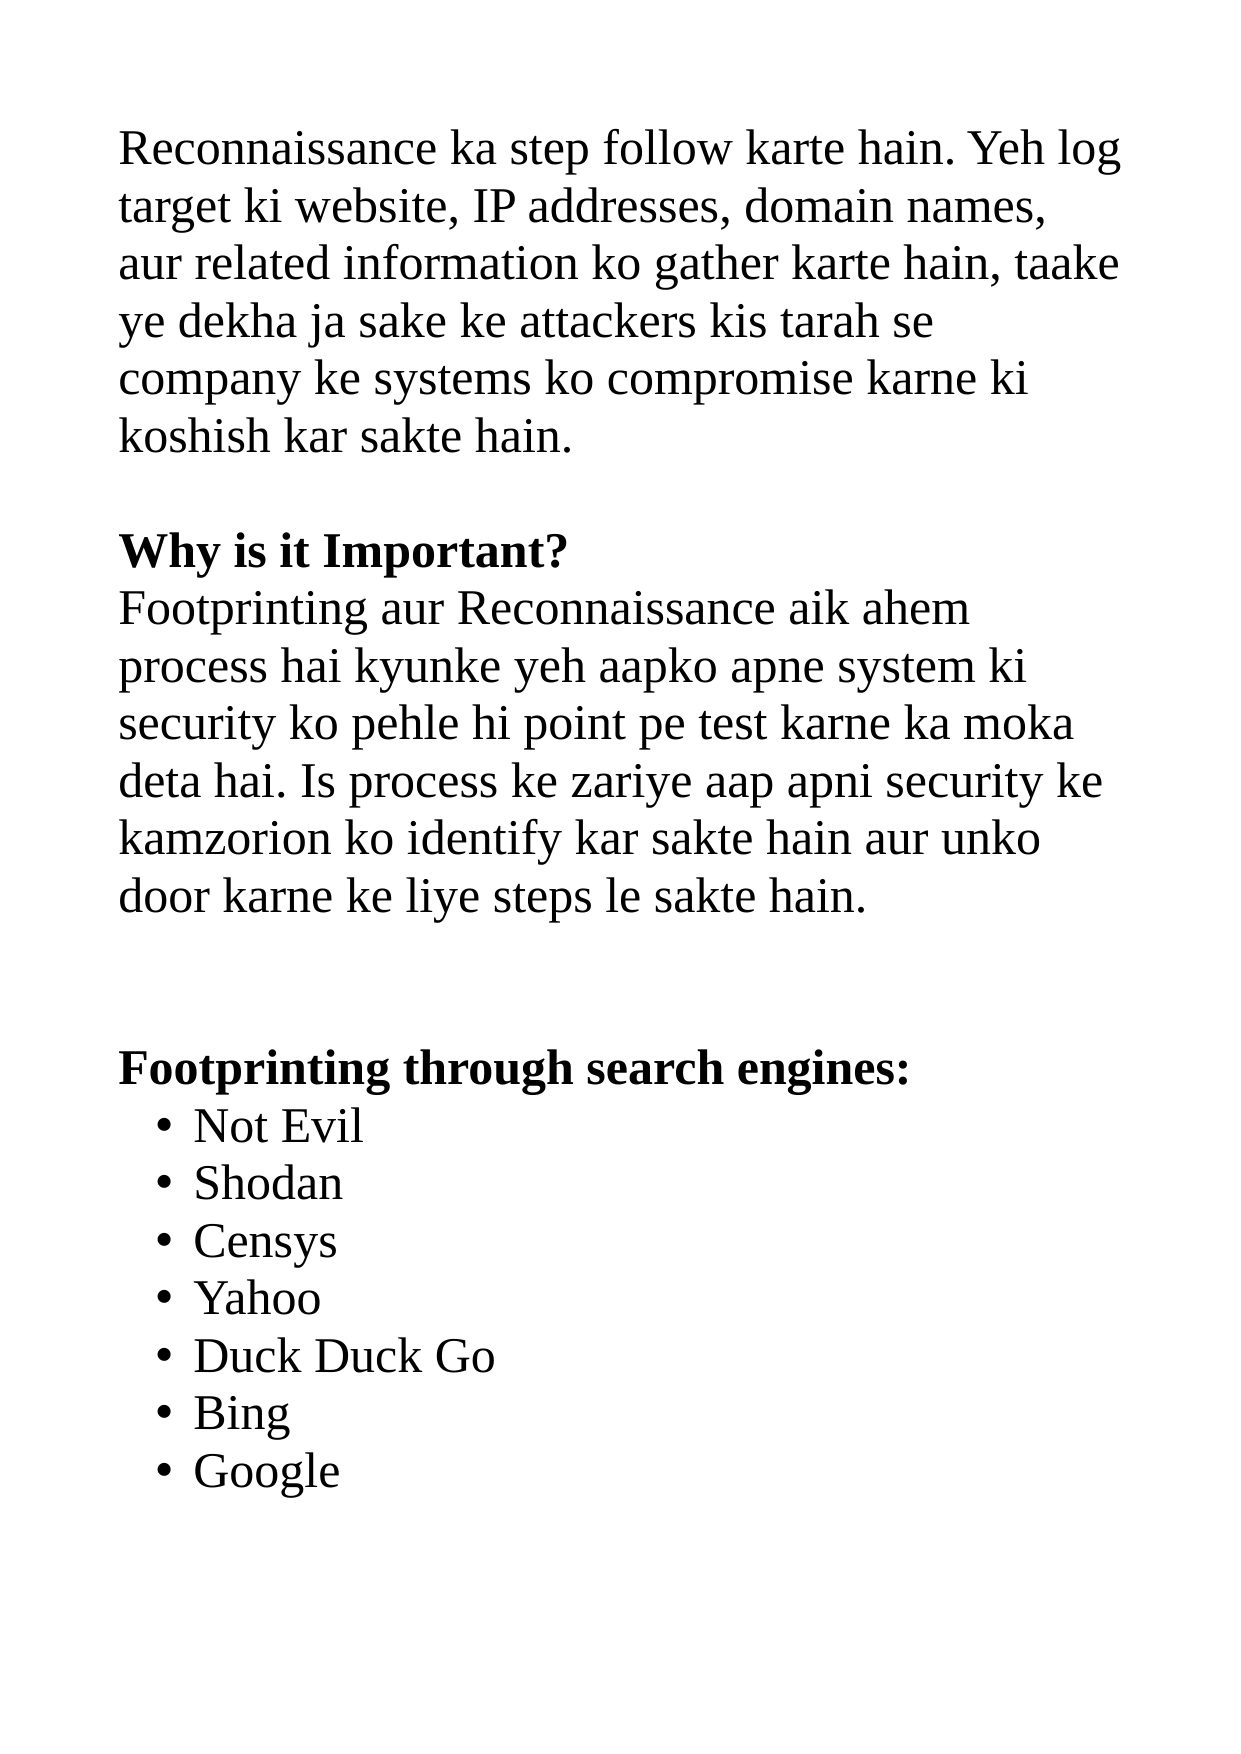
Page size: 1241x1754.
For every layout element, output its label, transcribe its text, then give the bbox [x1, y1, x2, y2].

text Why is it Important? [118, 521, 1122, 578]
text Reconnaissance ka step follow karte hain. Yeh log target ki website, IP addresses, domain names, aur related information ko gather karte hain, taake ye dekha ja sake ke attackers kis tarah se company ke systems ko compromise karne ki koshish kar sakte hain. [118, 118, 1122, 463]
list Shodan [156, 1153, 1122, 1211]
list Bing [156, 1383, 1122, 1441]
list Yahoo [156, 1268, 1122, 1326]
list Google [156, 1441, 1122, 1498]
list Censys [156, 1211, 1122, 1268]
text Footprinting through search engines: [118, 1038, 1122, 1096]
list Duck Duck Go [156, 1326, 1122, 1383]
list Not Evil [156, 1096, 1122, 1153]
text Footprinting aur Reconnaissance aik ahem process hai kyunke yeh aapko apne system ki security ko pehle hi point pe test karne ka moka deta hai. Is process ke zariye aap apni security ke kamzorion ko identify kar sakte hain aur unko door karne ke liye steps le sakte hain. [118, 578, 1122, 923]
